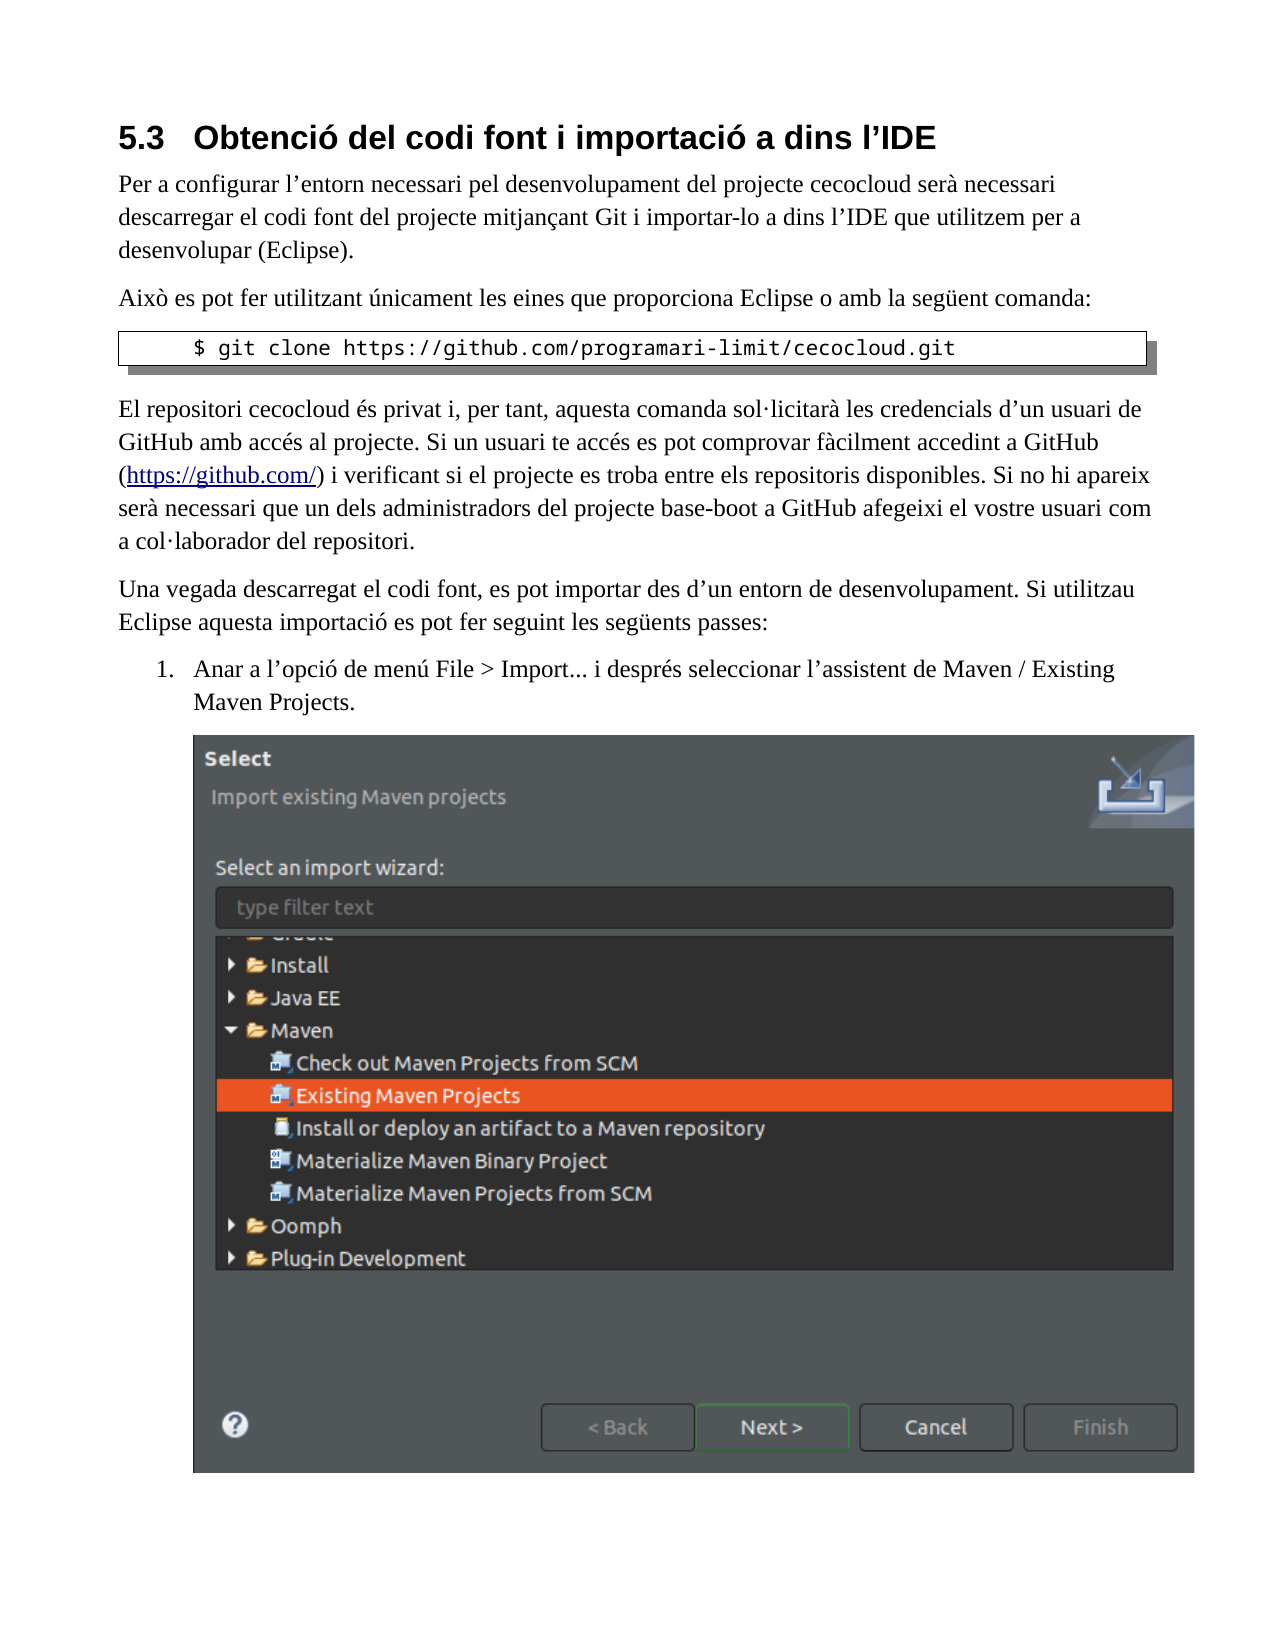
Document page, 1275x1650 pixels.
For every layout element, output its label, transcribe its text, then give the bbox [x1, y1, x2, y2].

text El repositori cecocloud és privat i, per tant, aquesta comanda sol·licitarà les credencials d’un usuari de GitHub amb accés al projecte. Si un usuari te accés es pot comprovar fàcilment accedint a GitHub (https://github.com/) i verificant si el projecte es troba entre els repositoris disponibles. Si no hi apareix serà necessari que un dels administradors del projecte base-boot a GitHub afegeixi el vostre usuari com a col·laborador del repositori. [118, 394, 1157, 555]
text Per a configurar l’entorn necessari pel desenvolupament del projecte cecocloud serà necessari descarregar el codi font del projecte mitjançant Git i importar-lo a dins l’IDE que utilitzem per a desenvolupar (Eclipse). [118, 169, 1157, 264]
text Una vegada descarregat el codi font, es pot importar des d’un entorn de desenvolupament. Si utilitzau Eclipse aquesta importació es pot fer seguint les següents passes: [118, 574, 1157, 636]
list Anar a l’opció de menú File > Import... i després seleccionar l’assistent de Maven / Existing Maven Projects. [156, 654, 1157, 716]
subtitle Obtenció del codi font i importació a dins l’IDE [118, 118, 1157, 157]
text Això es pot fer utilitzant únicament les eines que proporciona Eclipse o amb la següent comanda: [118, 283, 1157, 312]
text $ git clone https://github.com/programari-limit/cecocloud.git [119, 332, 1146, 365]
picture [193, 735, 1195, 1473]
